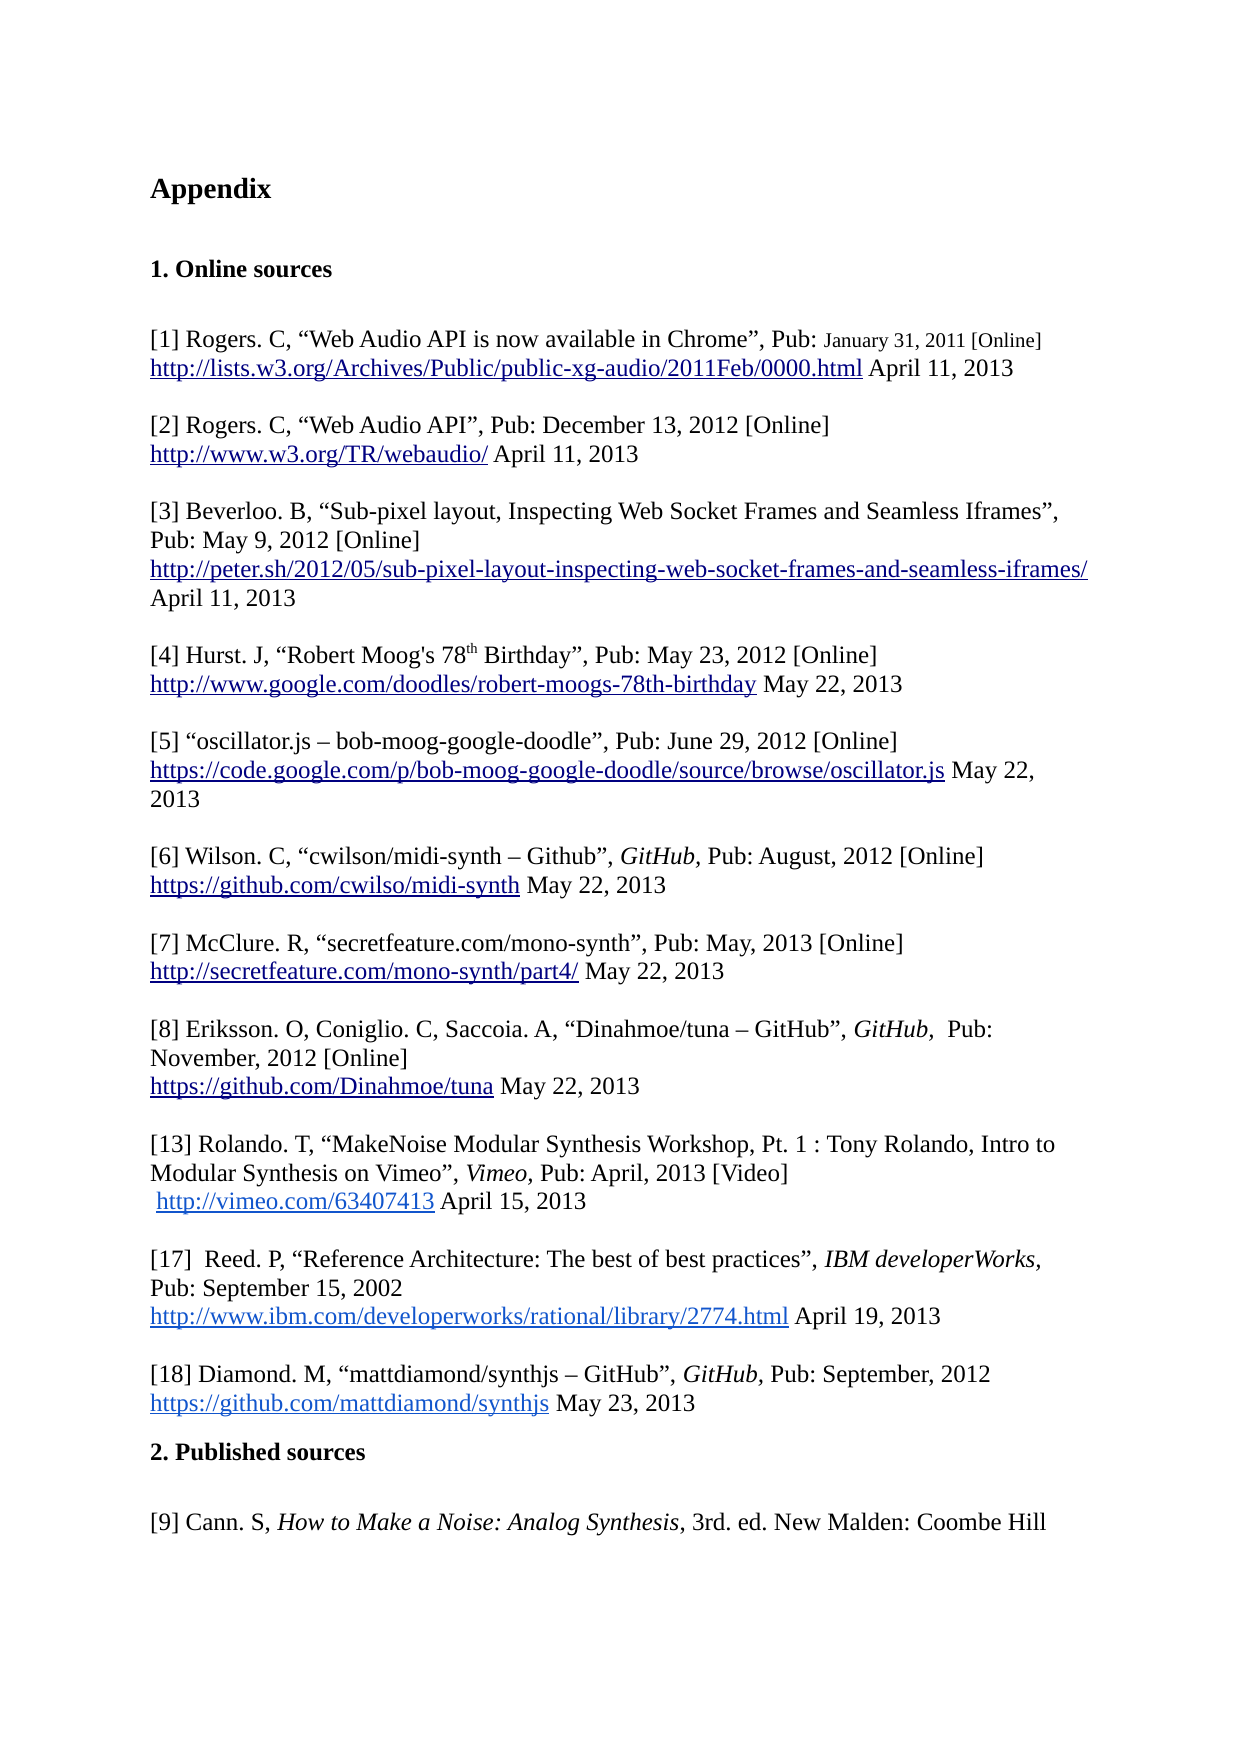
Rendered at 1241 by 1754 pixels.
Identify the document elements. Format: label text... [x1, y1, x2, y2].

subtitle 1. Online sources [150, 254, 1091, 283]
text [2] Rogers. C, “Web Audio API”, Pub: December 13, 2012 [Online] [150, 410, 1091, 439]
subtitle Appendix [150, 171, 1091, 204]
text http://www.ibm.com/developerworks/rational/library/2774.html April 19, 2013 [150, 1301, 1091, 1330]
text [13] Rolando. T, “MakeNoise Modular Synthesis Workshop, Pt. 1 : Tony Rolando, Intro to Modular Synthesis on Vimeo”, Vimeo, Pub: April, 2013 [Video] [150, 1129, 1091, 1186]
text [18] Diamond. M, “mattdiamond/synthjs – GitHub”, GitHub, Pub: September, 2012 [150, 1359, 1091, 1388]
subtitle 2. Published sources [150, 1437, 1091, 1466]
text [5] “oscillator.js – bob-moog-google-doodle”, Pub: June 29, 2012 [Online] [150, 726, 1091, 755]
text https://code.google.com/p/bob-moog-google-doodle/source/browse/oscillator.js May 22, 2013 [150, 755, 1091, 813]
text [8] Eriksson. O, Coniglio. C, Saccoia. A, “Dinahmoe/tuna – GitHub”, GitHub, Pub: November, 2012 [Online] [150, 1014, 1091, 1071]
text https://github.com/Dinahmoe/tuna May 22, 2013 [150, 1071, 1091, 1100]
text [17] Reed. P, “Reference Architecture: The best of best practices”, IBM developerWorks, Pub: September 15, 2002 [150, 1244, 1091, 1301]
text https://github.com/cwilso/midi-synth May 22, 2013 [150, 870, 1091, 899]
text http://lists.w3.org/Archives/Public/public-xg-audio/2011Feb/0000.html April 11, 2013 [150, 353, 1091, 381]
text [1] Rogers. C, “Web Audio API is now available in Chrome”, Pub: January 31, 2011 [Online] [150, 324, 1091, 353]
text http://www.google.com/doodles/robert-moogs-78th-birthday May 22, 2013 [150, 669, 1091, 698]
text [9] Cann. S, How to Make a Noise: Analog Synthesis, 3rd. ed. New Malden: Coombe Hill [150, 1507, 1091, 1536]
text http://vimeo.com/63407413 April 15, 2013 [150, 1186, 1091, 1215]
text [6] Wilson. C, “cwilson/midi-synth – Github”, GitHub, Pub: August, 2012 [Online] [150, 841, 1091, 870]
text http://peter.sh/2012/05/sub-pixel-layout-inspecting-web-socket-frames-and-seamless-iframes/ April 11, 2013 [150, 554, 1091, 611]
text http://www.w3.org/TR/webaudio/ April 11, 2013 [150, 439, 1091, 468]
text [4] Hurst. J, “Robert Moog's 78th Birthday”, Pub: May 23, 2012 [Online] [150, 640, 1091, 669]
text [7] McClure. R, “secretfeature.com/mono-synth”, Pub: May, 2013 [Online] [150, 928, 1091, 956]
text http://secretfeature.com/mono-synth/part4/ May 22, 2013 [150, 956, 1091, 985]
text https://github.com/mattdiamond/synthjs May 23, 2013 [150, 1388, 1091, 1416]
text [3] Beverloo. B, “Sub-pixel layout, Inspecting Web Socket Frames and Seamless Iframes”, Pub: May 9, 2012 [Online] [150, 496, 1091, 554]
